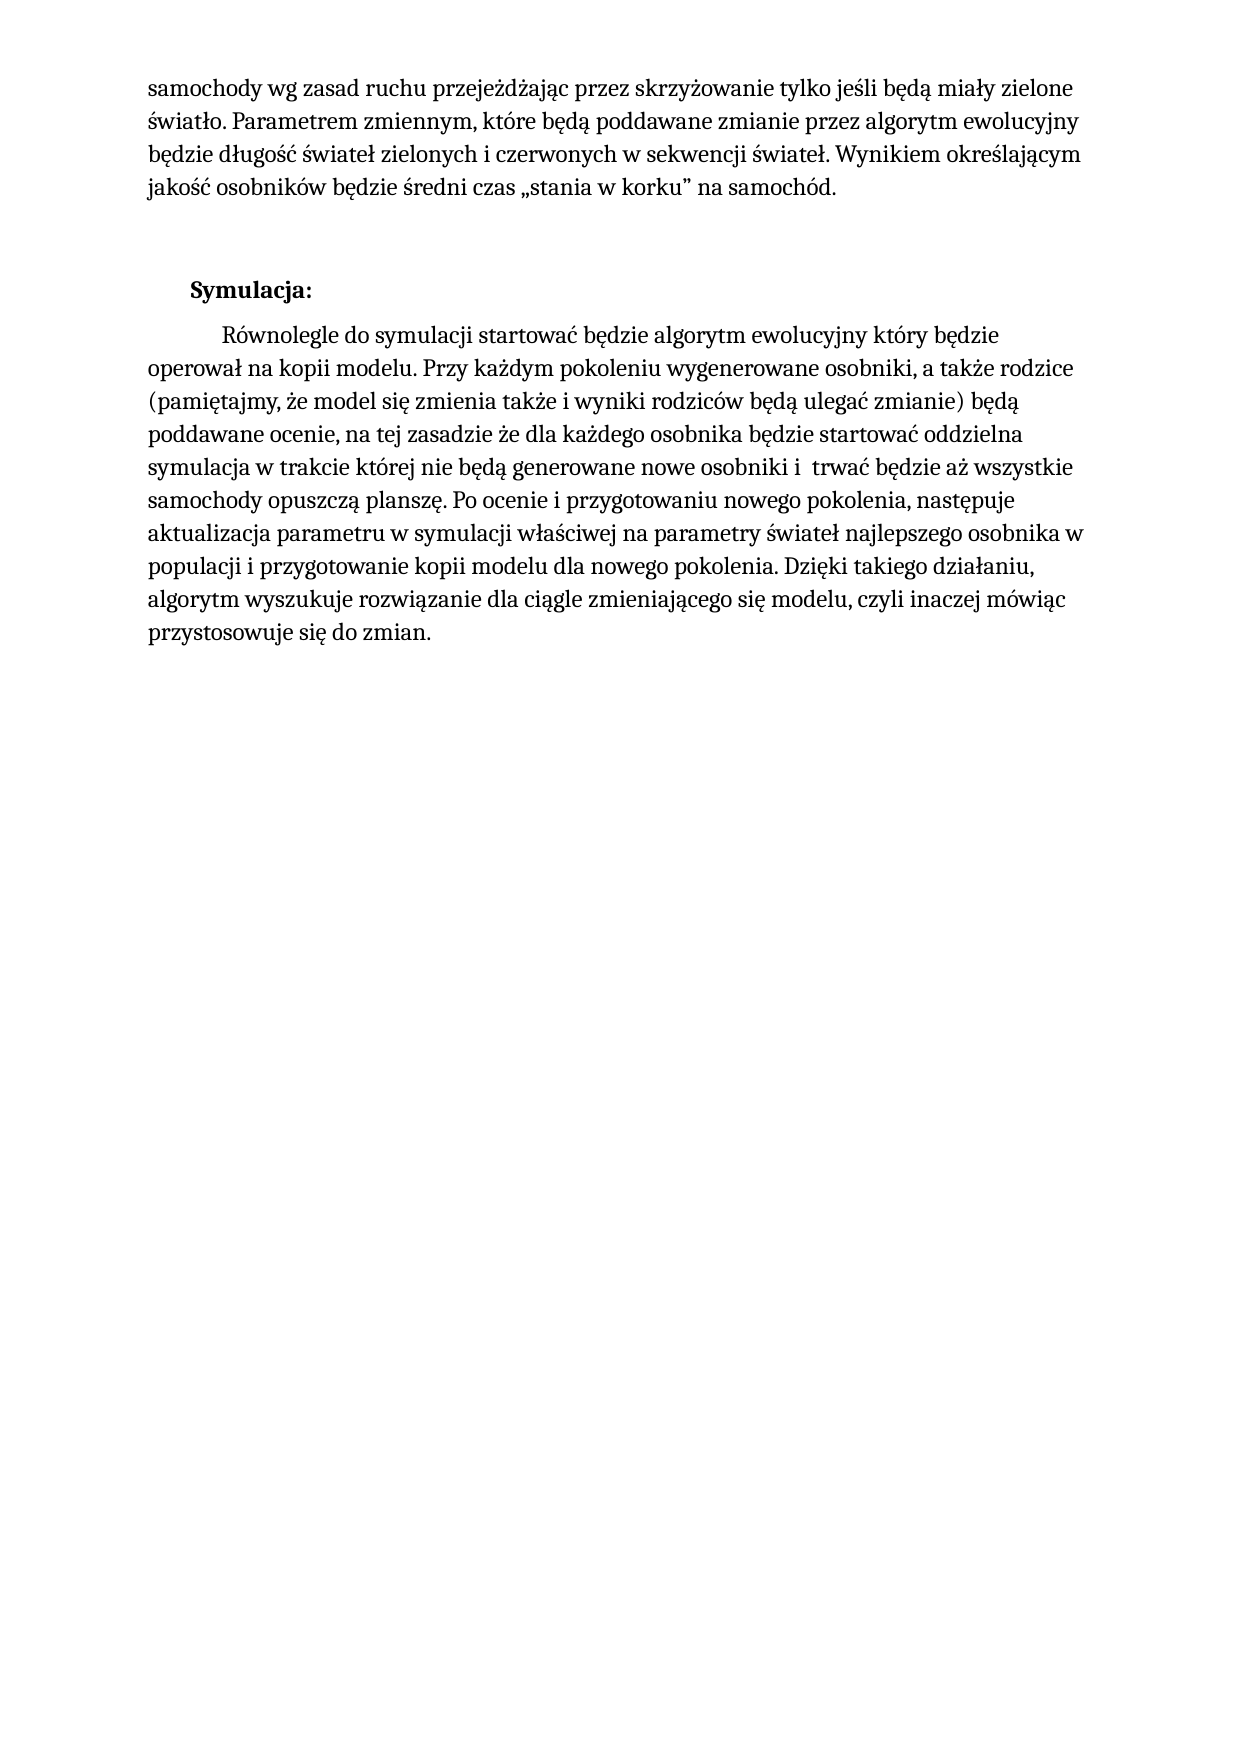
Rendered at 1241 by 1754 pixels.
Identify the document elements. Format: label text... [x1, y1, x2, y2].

text Równolegle do symulacji startować będzie algorytm ewolucyjny który będzie operował na kopii modelu. Przy każdym pokoleniu wygenerowane osobniki, a także rodzice (pamiętajmy, że model się zmienia także i wyniki rodziców będą ulegać zmianie) będą poddawane ocenie, na tej zasadzie że dla każdego osobnika będzie startować oddzielna symulacja w trakcie której nie będą generowane nowe osobniki i trwać będzie aż wszystkie samochody opuszczą planszę. Po ocenie i przygotowaniu nowego pokolenia, następuje aktualizacja parametru w symulacji właściwej na parametry świateł najlepszego osobnika w populacji i przygotowanie kopii modelu dla nowego pokolenia. Dzięki takiego działaniu, algorytm wyszukuje rozwiązanie dla ciągle zmieniającego się modelu, czyli inaczej mówiąc przystosowuje się do zmian. [148, 321, 1093, 647]
subtitle Symulacja: [185, 276, 1093, 304]
text samochody wg zasad ruchu przejeżdżając przez skrzyżowanie tylko jeśli będą miały zielone światło. Parametrem zmiennym, które będą poddawane zmianie przez algorytm ewolucyjny będzie długość świateł zielonych i czerwonych w sekwencji świateł. Wynikiem określającym jakość osobników będzie średni czas „stania w korku” na samochód. [148, 74, 1093, 202]
